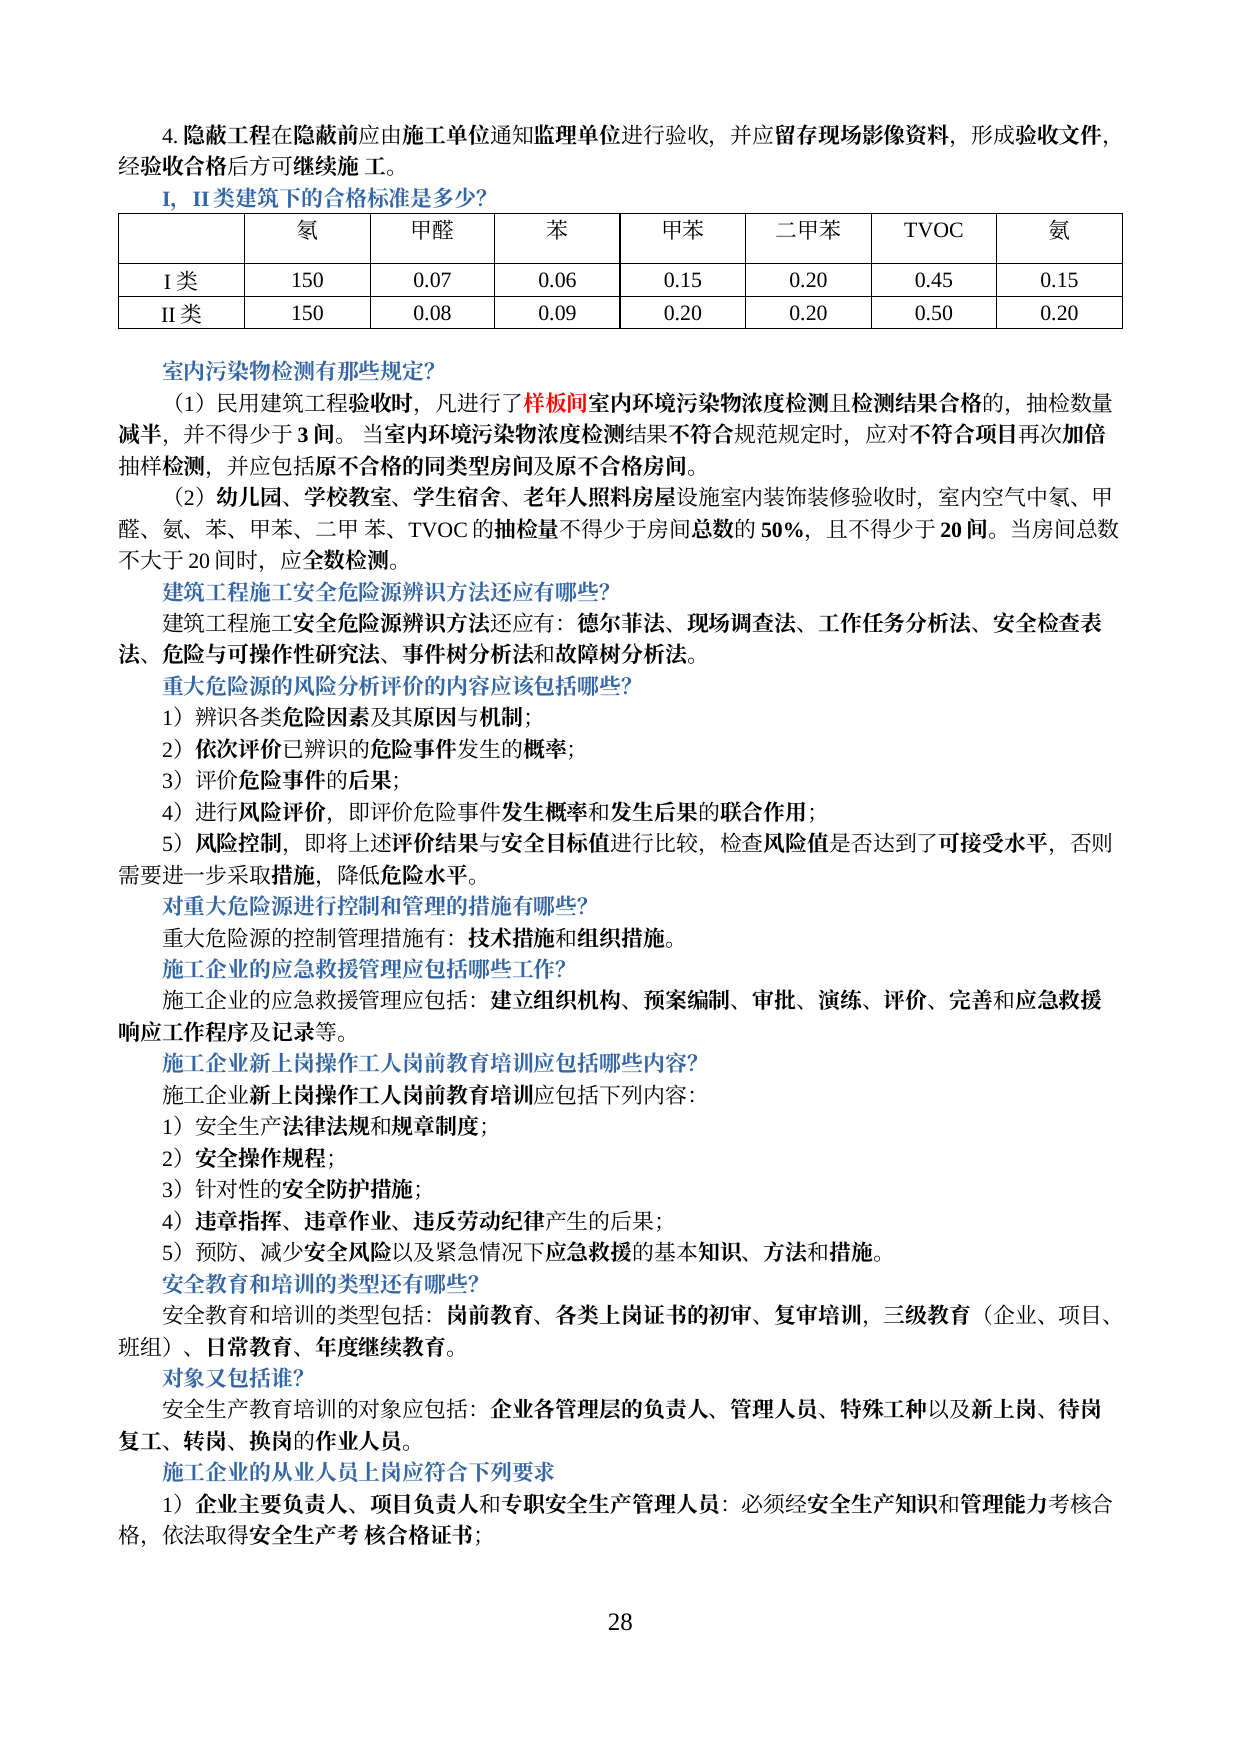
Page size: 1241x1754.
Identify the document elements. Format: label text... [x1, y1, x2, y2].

table_cell 0.06 [495, 264, 619, 296]
text 安全教育和培训的类型包括：岗前教育、各类上岗证书的初审、复审培训，三级教育（企业、项目、班组）、日常教育、年度继续教育。 [118, 1298, 1122, 1361]
text 5）风险控制，即将上述评价结果与安全目标值进行比较，检查风险值是否达到了可接受水平，否则需要进一步采取措施，降低危险水平。 [118, 826, 1122, 889]
text 建筑工程施工安全危险源辨识方法还应有：德尔菲法、现场调查法、工作任务分析法、安全检查表法、危险与可操作性研究法、事件树分析法和故障树分析法。 [118, 606, 1122, 669]
text 3）评价危险事件的后果； [118, 763, 1122, 795]
table_header [119, 214, 244, 263]
subtitle 对重大危险源进行控制和管理的措施有哪些？ [118, 889, 1122, 921]
subtitle 施工企业的从业人员上岗应符合下列要求 [118, 1456, 1122, 1487]
text 2）依次评价已辨识的危险事件发生的概率； [118, 732, 1122, 763]
subtitle 施工企业新上岗操作工人岗前教育培训应包括哪些内容？ [118, 1047, 1122, 1078]
table_header TVOC [872, 214, 996, 263]
text 1）辨识各类危险因素及其原因与机制； [118, 701, 1122, 732]
text 安全生产教育培训的对象应包括：企业各管理层的负责人、管理人员、特殊工种以及新上岗、待岗复工、转岗、换岗的作业人员。 [118, 1393, 1122, 1456]
text 1）企业主要负责人、项目负责人和专职安全生产管理人员：必须经安全生产知识和管理能力考核合格，依法取得安全生产考 核合格证书； [118, 1487, 1122, 1550]
subtitle 室内污染物检测有那些规定？ [118, 354, 1122, 386]
text 4. 隐蔽工程在隐蔽前应由施工单位通知监理单位进行验收，并应留存现场影像资料，形成验收文件，经验收合格后方可继续施 工。 [118, 118, 1122, 181]
table_cell 0.45 [872, 264, 996, 296]
table_header 氡 [245, 214, 370, 263]
table_cell 0.50 [872, 297, 996, 328]
table_header 二甲苯 [746, 214, 871, 263]
text （2）幼儿园、学校教室、学生宿舍、老年人照料房屋设施室内装饰装修验收时，室内空气中氡、甲醛、氨、苯、甲苯、二甲 苯、TVOC的抽检量不得少于房间总数的50%，且不得少于20间。当房间总数不大于20间时，应全数检测。 [118, 480, 1122, 575]
text 5）预防、减少安全风险以及紧急情况下应急救援的基本知识、方法和措施。 [118, 1235, 1122, 1267]
table_header 氨 [997, 214, 1122, 263]
text 施工企业的应急救援管理应包括：建立组织机构、预案编制、审批、演练、评价、完善和应急救援响应工作程序及记录等。 [118, 984, 1122, 1047]
table_cell 0.08 [371, 297, 494, 328]
table_cell 0.20 [746, 264, 871, 296]
text 4）违章指挥、违章作业、违反劳动纪律产生的后果； [118, 1204, 1122, 1235]
table_cell 0.20 [746, 297, 871, 328]
text 重大危险源的控制管理措施有：技术措施和组织措施。 [118, 921, 1122, 952]
subtitle 重大危险源的风险分析评价的内容应该包括哪些？ [118, 669, 1122, 701]
subtitle 施工企业的应急救援管理应包括哪些工作？ [118, 952, 1122, 984]
table_cell 0.09 [495, 297, 619, 328]
table_cell 0.20 [621, 297, 745, 328]
table_header 苯 [495, 214, 619, 263]
table_cell 0.15 [621, 264, 745, 296]
table_cell 150 [245, 264, 370, 296]
text （1）民用建筑工程验收时，凡进行了样板间室内环境污染物浓度检测且检测结果合格的，抽检数量减半，并不得少于3间。 当室内环境污染物浓度检测结果不符合规范规定时，应对不符合项目再次加倍抽样检测，并应包括原不合格的同类型房间及原不合格房间。 [118, 386, 1122, 480]
subtitle I，II类建筑下的合格标准是多少？ [118, 181, 1122, 212]
subtitle 建筑工程施工安全危险源辨识方法还应有哪些？ [118, 575, 1122, 606]
table_cell 0.20 [997, 297, 1122, 328]
table_cell 0.07 [371, 264, 494, 296]
table_cell 0.15 [997, 264, 1122, 296]
table_header 甲苯 [621, 214, 745, 263]
table_cell I 类 [119, 264, 244, 296]
table_header 甲醛 [371, 214, 494, 263]
subtitle 对象又包括谁？ [118, 1361, 1122, 1393]
table_cell 150 [245, 297, 370, 328]
subtitle 安全教育和培训的类型还有哪些？ [118, 1267, 1122, 1298]
text 4）进行风险评价，即评价危险事件发生概率和发生后果的联合作用； [118, 795, 1122, 826]
text 2）安全操作规程； [118, 1141, 1122, 1172]
text 3）针对性的安全防护措施； [118, 1172, 1122, 1204]
text 1）安全生产法律法规和规章制度； [118, 1109, 1122, 1141]
text 施工企业新上岗操作工人岗前教育培训应包括下列内容： [118, 1078, 1122, 1109]
table_cell II类 [119, 297, 244, 328]
